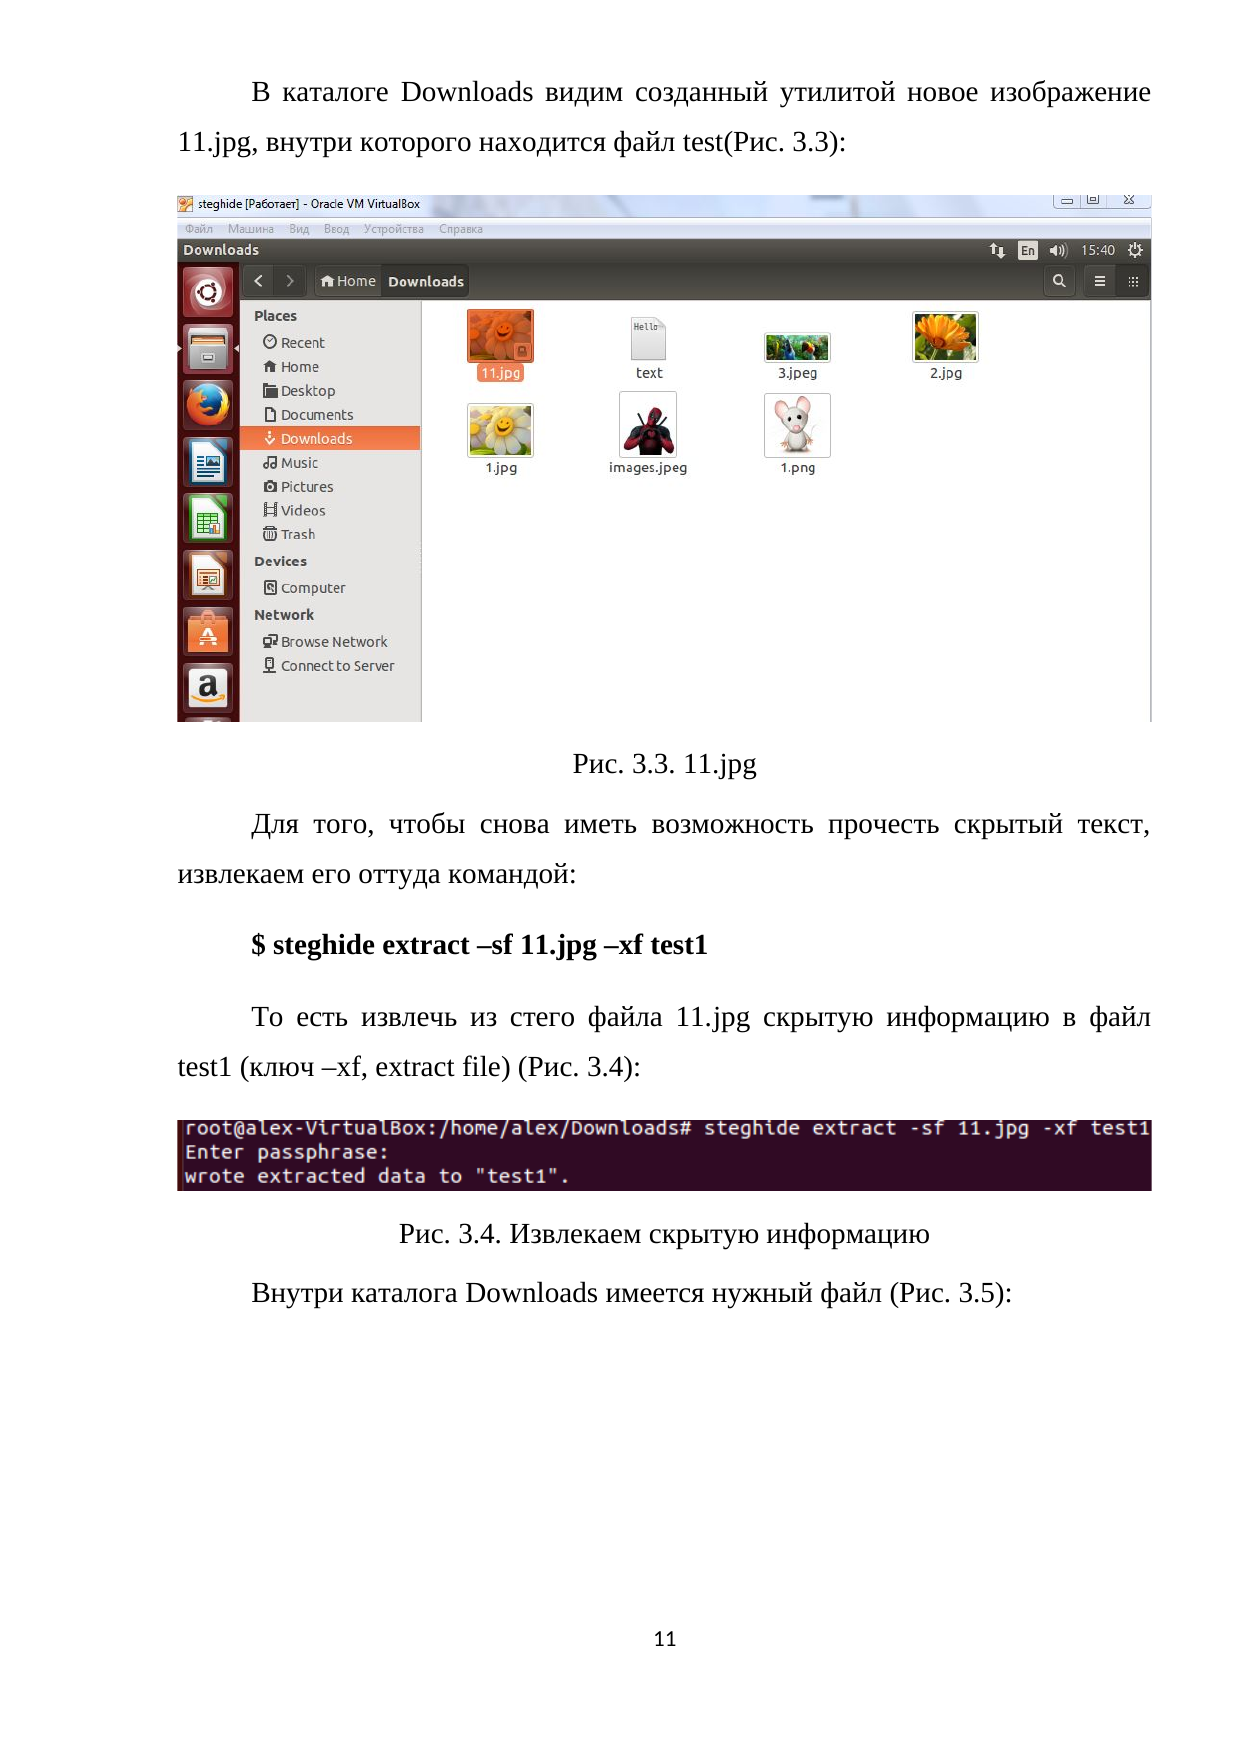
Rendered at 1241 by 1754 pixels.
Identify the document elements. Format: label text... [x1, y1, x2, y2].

text Рис. 3.3. 11.jpg [177, 747, 1152, 780]
text В каталоге Downloads видим созданный утилитой новое изображение 11.jpg, внутри которого находится файл test(Рис. 3.3): [177, 74, 1152, 158]
text Для того, чтобы снова иметь возможность прочесть скрытый текст, извлекаем его оттуда командой: [177, 806, 1152, 890]
text То есть извлечь из стего файла 11.jpg скрытую информацию в файл test1 (ключ –xf, extract file) (Рис. 3.4): [177, 999, 1152, 1082]
text Рис. 3.4. Извлекаем скрытую информацию [177, 1216, 1152, 1249]
text Внутри каталога Downloads имеется нужный файл (Рис. 3.5): [177, 1275, 1152, 1309]
text $ steghide extract –sf 11.jpg –xf test1 [177, 927, 1152, 961]
